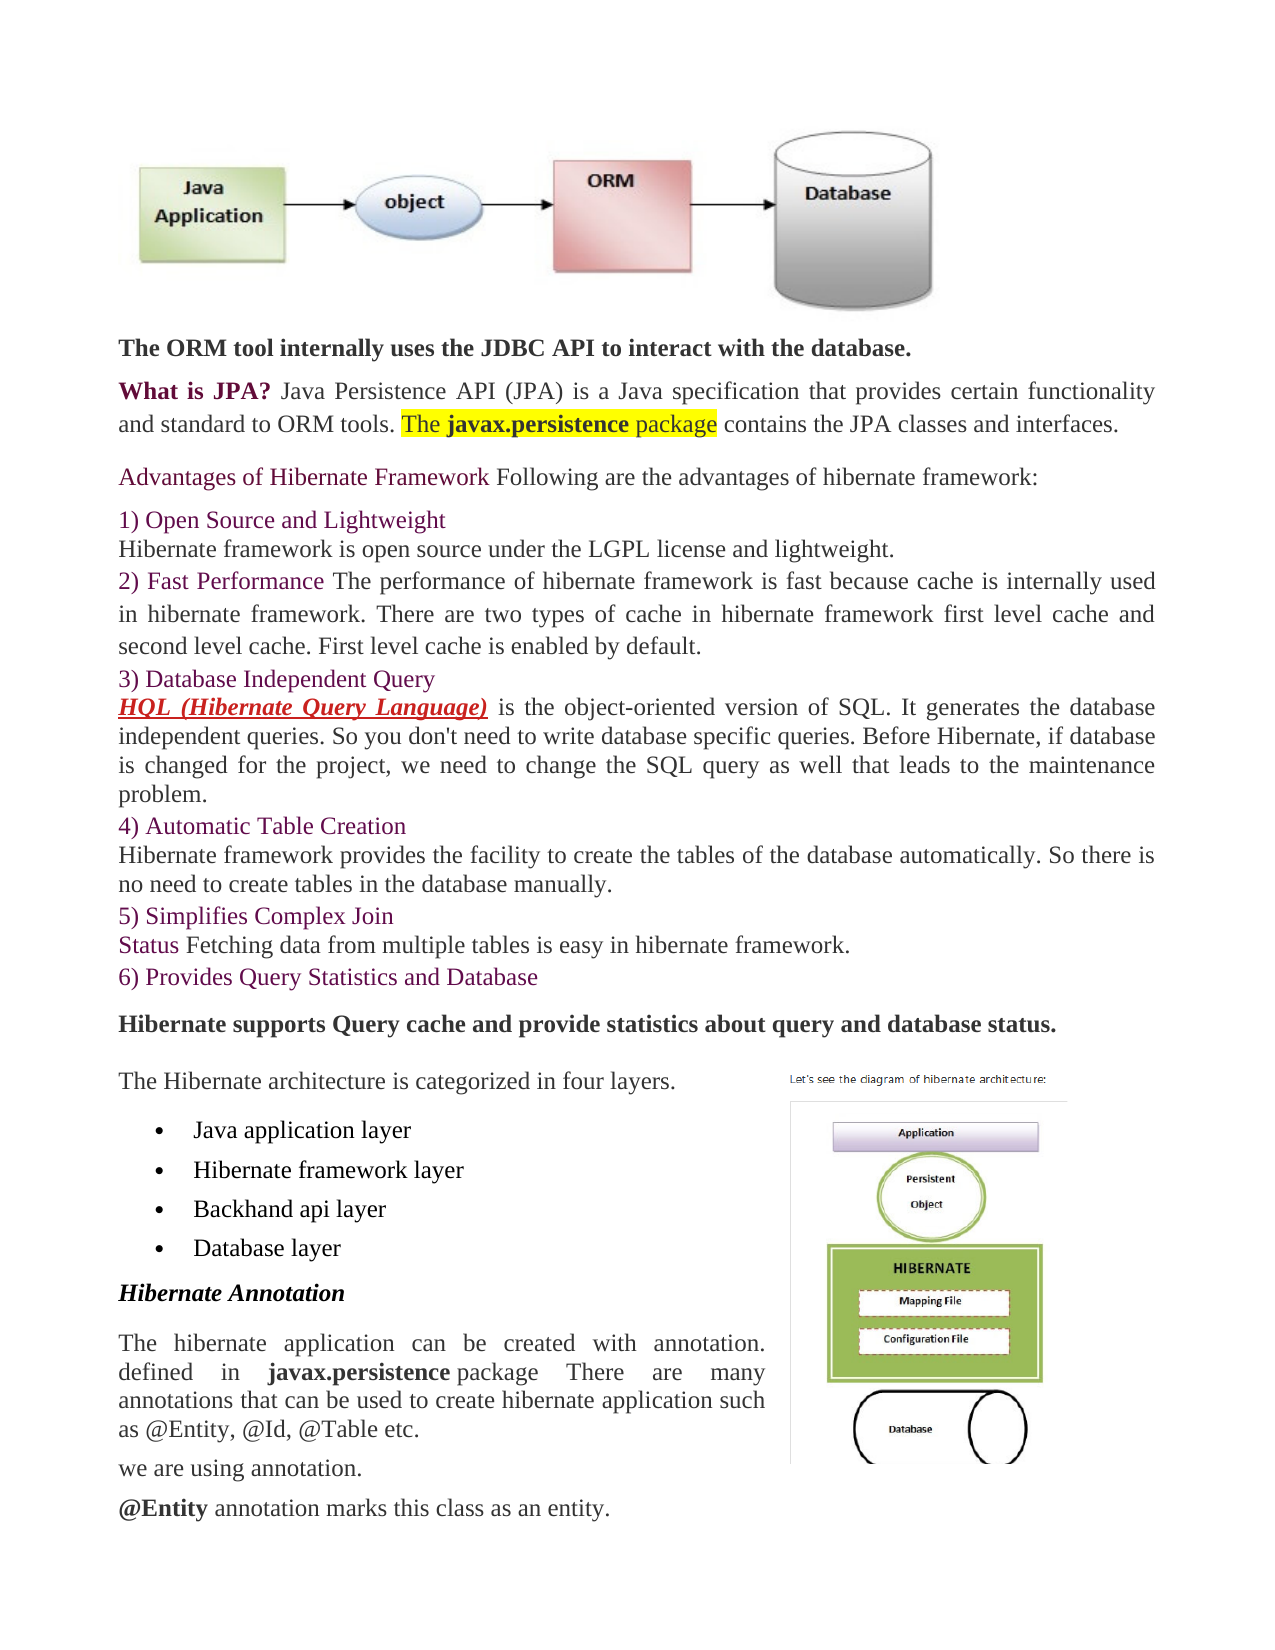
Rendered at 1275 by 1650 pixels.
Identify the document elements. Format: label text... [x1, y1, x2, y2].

text Hibernate Annotation [118, 1268, 784, 1307]
text 4) Automatic Table Creation [118, 807, 1157, 840]
text The ORM tool internally uses the JDBC API to interact with the database. [118, 333, 1157, 362]
text 1) Open Source and Lightweight [118, 501, 1157, 534]
text [1068, 1066, 1157, 1095]
text Status Fetching data from multiple tables is easy in hibernate framework. [118, 930, 1157, 959]
text Hibernate framework provides the facility to create the tables of the database automatically. So there is no need to create tables in the database manually. [118, 840, 1157, 897]
text 5) Simplifies Complex Join [118, 897, 1157, 930]
text [1068, 1328, 1157, 1443]
text Advantages of Hibernate Framework Following are the advantages of hibernate framework: [118, 458, 1157, 491]
list Java application layer [156, 1105, 784, 1144]
text Hibernate supports Query cache and provide statistics about query and database status. [118, 1009, 1157, 1038]
text we are using annotation. [118, 1453, 1157, 1482]
picture [118, 118, 972, 334]
list [1068, 1105, 1157, 1144]
text Hibernate framework is open source under the LGPL license and lightweight. [118, 534, 1157, 562]
text What is JPA? Java Persistence API (JPA) is a Java specification that provides certain functionality and standard to ORM tools. The javax.persistence package contains the JPA classes and interfaces. [118, 372, 1157, 437]
list [1068, 1223, 1157, 1262]
text @Entity annotation marks this class as an entity. [118, 1493, 1157, 1521]
text [1068, 1268, 1157, 1307]
text The hibernate application can be created with annotation. defined in javax.persistence package There are many annotations that can be used to create hibernate application such as @Entity, @Id, @Table etc. [118, 1328, 784, 1443]
text The Hibernate architecture is categorized in four layers. [118, 1066, 784, 1095]
text 3) Database Independent Query [118, 660, 1157, 692]
text 6) Provides Query Statistics and Database [118, 959, 1157, 991]
text HQL (Hibernate Query Language) is the object-oriented version of SQL. It generates the database independent queries. So you don't need to write database specific queries. Before Hibernate, if database is changed for the project, we need to change the SQL query as well that leads to the maintenance problem. [118, 692, 1157, 807]
picture [784, 1065, 1068, 1464]
list Backhand api layer [156, 1184, 784, 1223]
list [1068, 1144, 1157, 1183]
list [1068, 1184, 1157, 1223]
text 2) Fast Performance The performance of hibernate framework is fast because cache is internally used in hibernate framework. There are two types of cache in hibernate framework first level cache and second level cache. First level cache is enabled by default. [118, 562, 1157, 660]
list Database layer [156, 1223, 784, 1262]
list Hibernate framework layer [156, 1144, 784, 1183]
